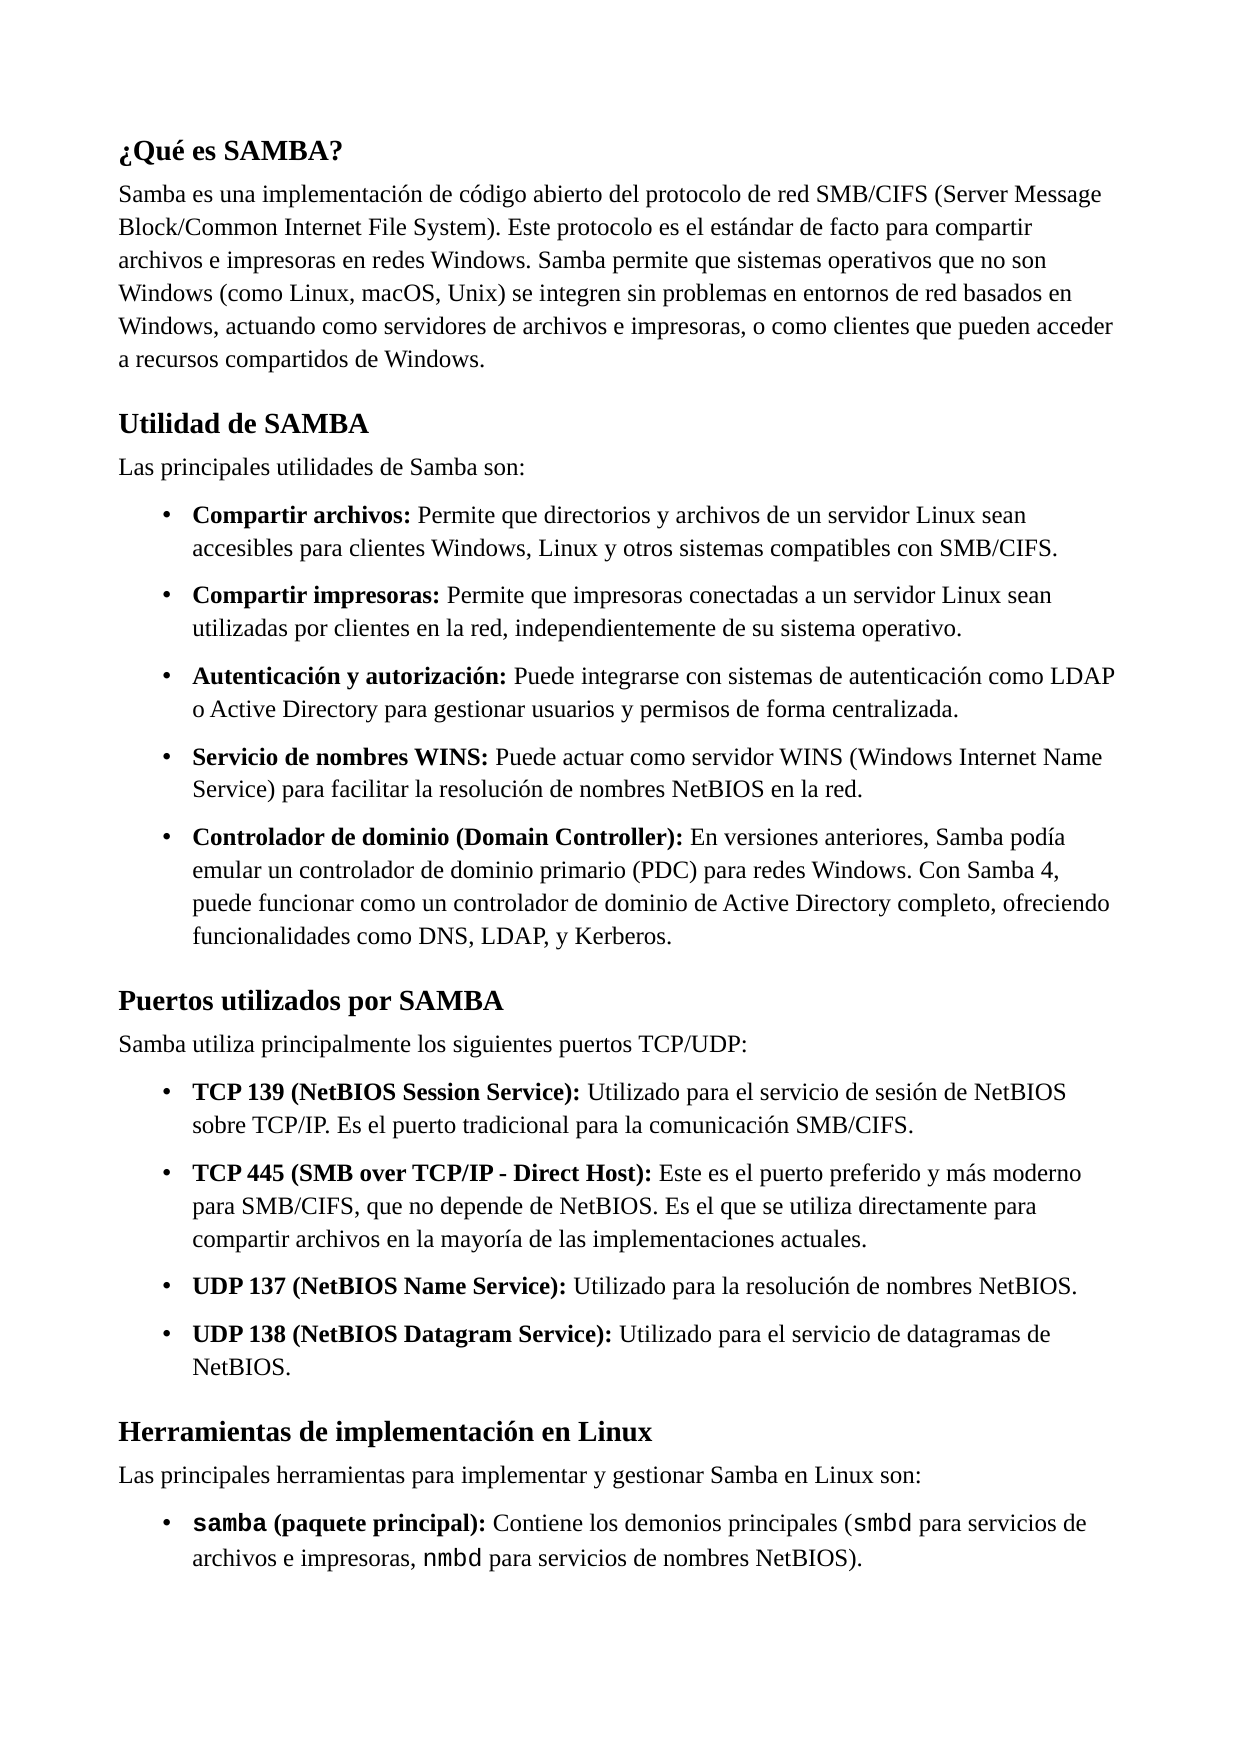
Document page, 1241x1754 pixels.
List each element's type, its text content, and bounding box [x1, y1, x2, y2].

text Samba utiliza principalmente los siguientes puertos TCP/UDP: [118, 1029, 1122, 1058]
list TCP 139 (NetBIOS Session Service): Utilizado para el servicio de sesión de NetBIOS sobre TCP/IP. Es el puerto tradicional para la comunicación SMB/CIFS. [162, 1077, 1122, 1139]
subtitle Utilidad de SAMBA [118, 406, 1122, 439]
subtitle ¿Qué es SAMBA? [118, 133, 1122, 166]
list samba (paquete principal): Contiene los demonios principales (smbd para servicios de archivos e impresoras, nmbd para servicios de nombres NetBIOS). [162, 1508, 1122, 1574]
list Servicio de nombres WINS: Puede actuar como servidor WINS (Windows Internet Name Service) para facilitar la resolución de nombres NetBIOS en la red. [162, 742, 1122, 803]
list TCP 445 (SMB over TCP/IP - Direct Host): Este es el puerto preferido y más moderno para SMB/CIFS, que no depende de NetBIOS. Es el que se utiliza directamente para compartir archivos en la mayoría de las implementaciones actuales. [162, 1158, 1122, 1252]
text Samba es una implementación de código abierto del protocolo de red SMB/CIFS (Server Message Block/Common Internet File System). Este protocolo es el estándar de facto para compartir archivos e impresoras en redes Windows. Samba permite que sistemas operativos que no son Windows (como Linux, macOS, Unix) se integren sin problemas en entornos de red basados en Windows, actuando como servidores de archivos e impresoras, o como clientes que pueden acceder a recursos compartidos de Windows. [118, 179, 1122, 373]
subtitle Puertos utilizados por SAMBA [118, 983, 1122, 1017]
list Autenticación y autorización: Puede integrarse con sistemas de autenticación como LDAP o Active Directory para gestionar usuarios y permisos de forma centralizada. [162, 661, 1122, 723]
list Compartir archivos: Permite que directorios y archivos de un servidor Linux sean accesibles para clientes Windows, Linux y otros sistemas compatibles con SMB/CIFS. [162, 500, 1122, 561]
text Las principales herramientas para implementar y gestionar Samba en Linux son: [118, 1460, 1122, 1489]
list UDP 137 (NetBIOS Name Service): Utilizado para la resolución de nombres NetBIOS. [162, 1271, 1122, 1300]
list Controlador de dominio (Domain Controller): En versiones anteriores, Samba podía emular un controlador de dominio primario (PDC) para redes Windows. Con Samba 4, puede funcionar como un controlador de dominio de Active Directory completo, ofreciendo funcionalidades como DNS, LDAP, y Kerberos. [162, 822, 1122, 950]
list Compartir impresoras: Permite que impresoras conectadas a un servidor Linux sean utilizadas por clientes en la red, independientemente de su sistema operativo. [162, 580, 1122, 642]
subtitle Herramientas de implementación en Linux [118, 1414, 1122, 1448]
text Las principales utilidades de Samba son: [118, 452, 1122, 481]
list UDP 138 (NetBIOS Datagram Service): Utilizado para el servicio de datagramas de NetBIOS. [162, 1319, 1122, 1381]
